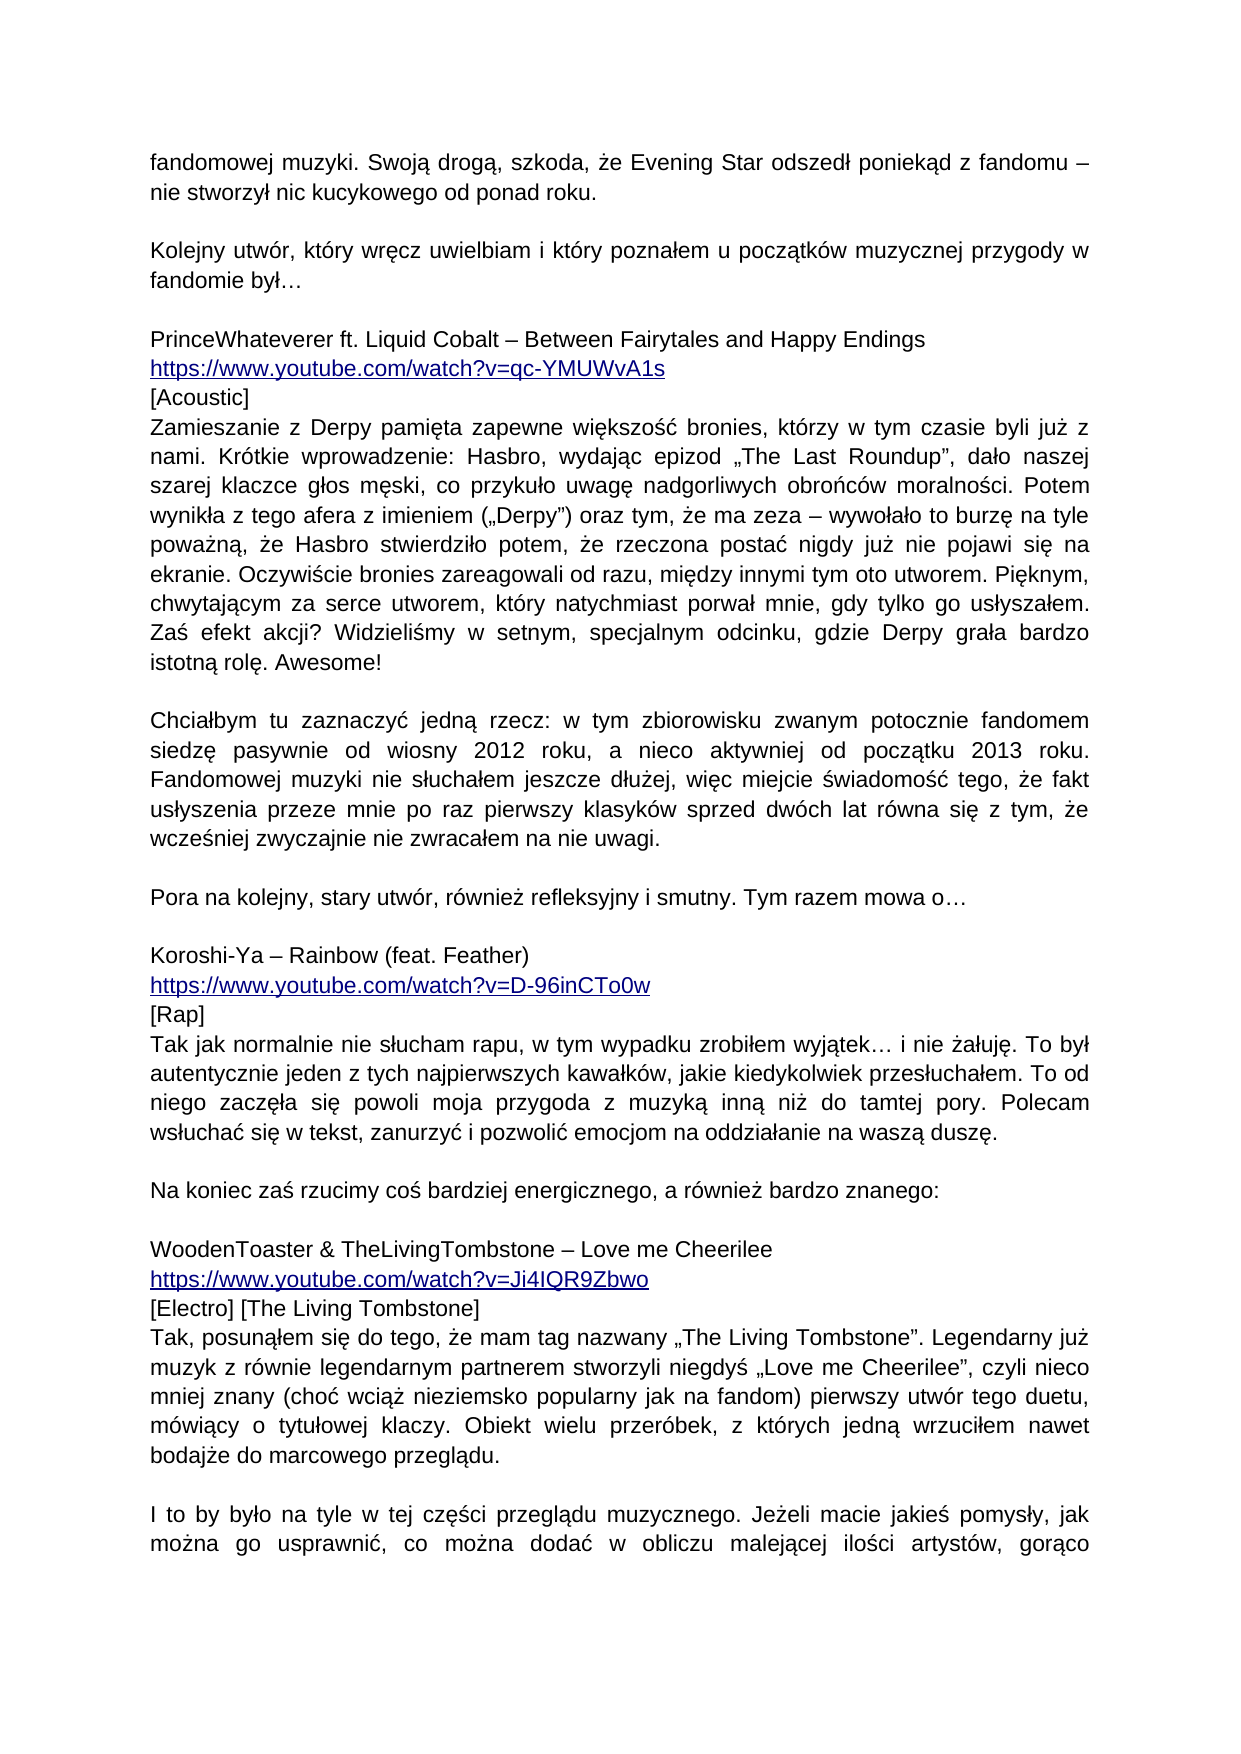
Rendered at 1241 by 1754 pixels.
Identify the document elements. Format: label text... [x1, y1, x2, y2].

text Zamieszanie z Derpy pamięta zapewne większość bronies, którzy w tym czasie byli już z nami. Krótkie wprowadzenie: Hasbro, wydając epizod „The Last Roundup”, dało naszej szarej klaczce głos męski, co przykuło uwagę nadgorliwych obrońców moralności. Potem wynikła z tego afera z imieniem („Derpy”) oraz tym, że ma zeza – wywołało to burzę na tyle poważną, że Hasbro stwierdziło potem, że rzeczona postać nigdy już nie pojawi się na ekranie. Oczywiście bronies zareagowali od razu, między innymi tym oto utworem. Pięknym, chwytającym za serce utworem, który natychmiast porwał mnie, gdy tylko go usłyszałem. Zaś efekt akcji? Widzieliśmy w setnym, specjalnym odcinku, gdzie Derpy grała bardzo istotną rolę. Awesome! [150, 414, 1091, 675]
text WoodenToaster & TheLivingTombstone – Love me Cheerilee [150, 1237, 1091, 1262]
text I to by było na tyle w tej części przeglądu muzycznego. Jeżeli macie jakieś pomysły, jak można go usprawnić, co można dodać w obliczu malejącej ilości artystów, gorąco [150, 1501, 1091, 1556]
text Chciałbym tu zaznaczyć jedną rzecz: w tym zbiorowisku zwanym potocznie fandomem siedzę pasywnie od wiosny 2012 roku, a nieco aktywniej od początku 2013 roku. Fandomowej muzyki nie słuchałem jeszcze dłużej, więc miejcie świadomość tego, że fakt usłyszenia przeze mnie po raz pierwszy klasyków sprzed dwóch lat równa się z tym, że wcześniej zwyczajnie nie zwracałem na nie uwagi. [150, 708, 1091, 851]
text [Acoustic] [150, 385, 1091, 411]
text fandomowej muzyki. Swoją drogą, szkoda, że Evening Star odszedł poniekąd z fandomu – nie stworzył nic kucykowego od ponad roku. [150, 150, 1091, 205]
text https://www.youtube.com/watch?v=qc-YMUWvA1s [150, 356, 1091, 381]
text [Rap] [150, 1002, 1091, 1027]
text Tak jak normalnie nie słucham rapu, w tym wypadku zrobiłem wyjątek… i nie żałuję. To był autentycznie jeden z tych najpierwszych kawałków, jakie kiedykolwiek przesłuchałem. To od niego zaczęła się powoli moja przygoda z muzyką inną niż do tamtej pory. Polecam wsłuchać się w tekst, zanurzyć i pozwolić emocjom na oddziałanie na waszą duszę. [150, 1031, 1091, 1145]
text https://www.youtube.com/watch?v=D-96inCTo0w [150, 972, 1091, 998]
text Kolejny utwór, który wręcz uwielbiam i który poznałem u początków muzycznej przygody w fandomie był… [150, 238, 1091, 293]
text Na koniec zaś rzucimy coś bardziej energicznego, a również bardzo znanego: [150, 1178, 1091, 1204]
text PrinceWhateverer ft. Liquid Cobalt – Between Fairytales and Happy Endings [150, 326, 1091, 352]
text https://www.youtube.com/watch?v=Ji4IQR9Zbwo [150, 1266, 1091, 1292]
text [Electro] [The Living Tombstone] [150, 1296, 1091, 1321]
text Koroshi-Ya – Rainbow (feat. Feather) [150, 943, 1091, 969]
text Pora na kolejny, stary utwór, również refleksyjny i smutny. Tym razem mowa o… [150, 884, 1091, 910]
text Tak, posunąłem się do tego, że mam tag nazwany „The Living Tombstone”. Legendarny już muzyk z równie legendarnym partnerem stworzyli niegdyś „Love me Cheerilee”, czyli nieco mniej znany (choć wciąż nieziemsko popularny jak na fandom) pierwszy utwór tego duetu, mówiący o tytułowej klaczy. Obiekt wielu przeróbek, z których jedną wrzuciłem nawet bodajże do marcowego przeglądu. [150, 1325, 1091, 1468]
